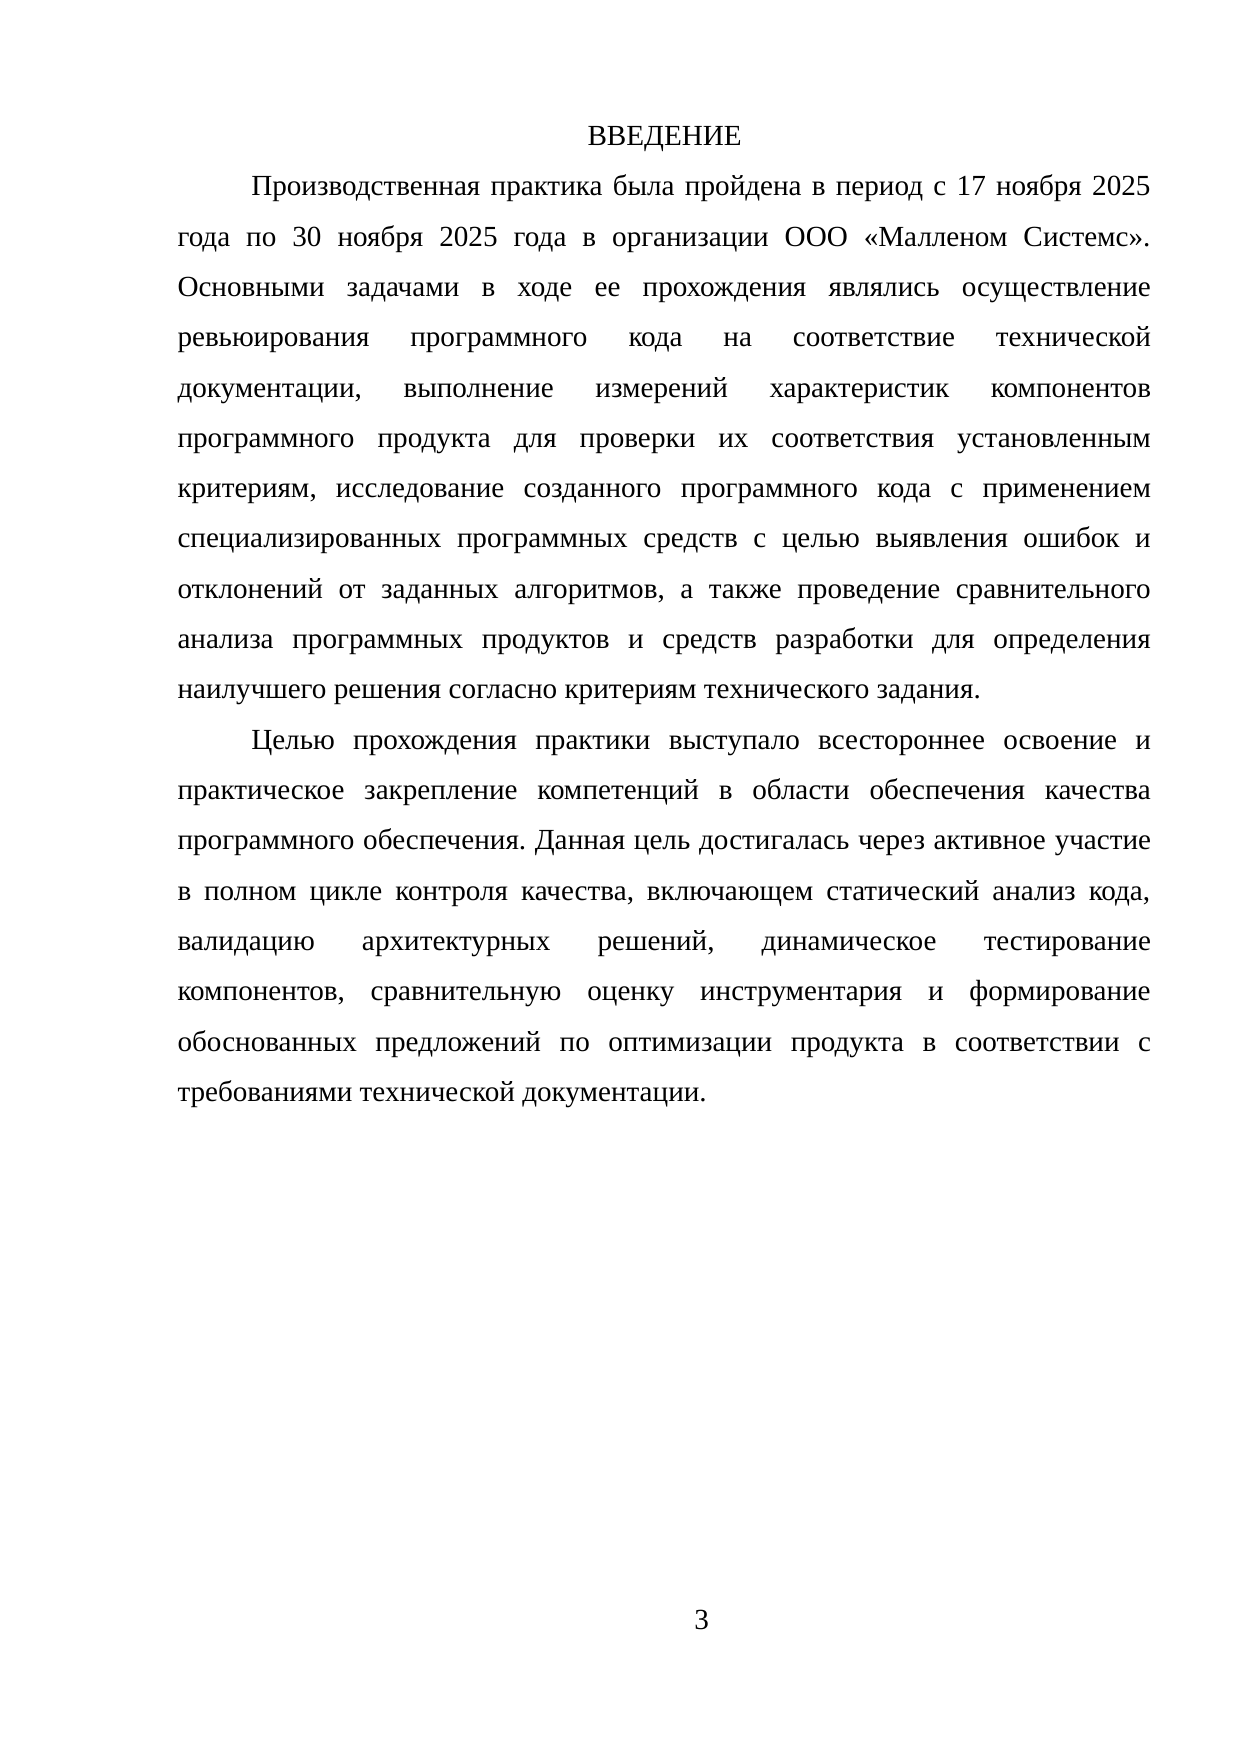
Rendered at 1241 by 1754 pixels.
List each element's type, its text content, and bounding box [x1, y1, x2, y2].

subtitle ВВЕДЕНИЕ [177, 118, 1152, 152]
text Производственная практика была пройдена в период с 17 ноября 2025 года по 30 ноября 2025 года в организации ООО «Малленом Системс». Основными задачами в ходе ее прохождения являлись осуществление ревьюирования программного кода на соответствие технической документации, выполнение измерений характеристик компонентов программного продукта для проверки их соответствия установленным критериям, исследование созданного программного кода с применением специализированных программных средств с целью выявления ошибок и отклонений от заданных алгоритмов, а также проведение сравнительного анализа программных продуктов и средств разработки для определения наилучшего решения согласно критериям технического задания. [177, 168, 1152, 705]
text Целью прохождения практики выступало всестороннее освоение и практическое закрепление компетенций в области обеспечения качества программного обеспечения. Данная цель достигалась через активное участие в полном цикле контроля качества, включающем статический анализ кода, валидацию архитектурных решений, динамическое тестирование компонентов, сравнительную оценку инструментария и формирование обоснованных предложений по оптимизации продукта в соответствии с требованиями технической документации. [177, 722, 1152, 1108]
